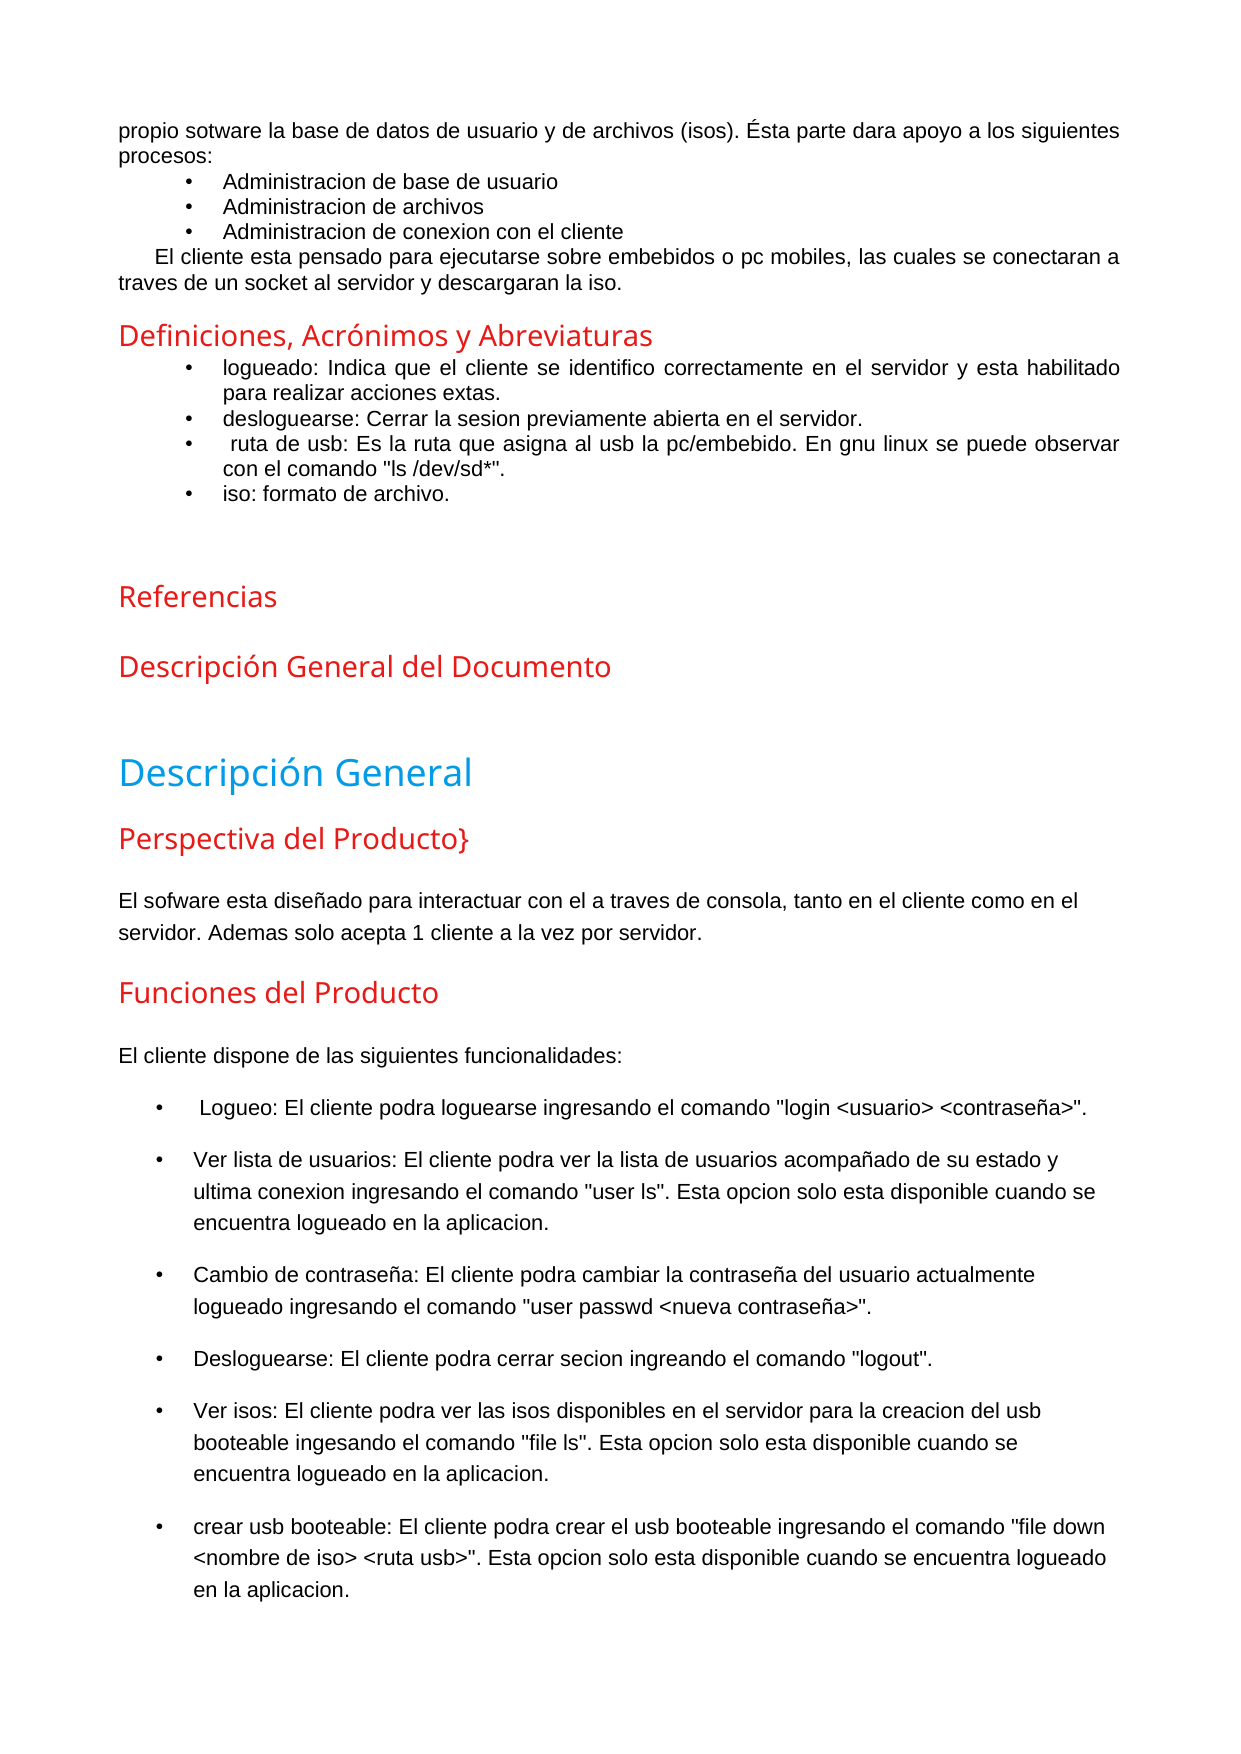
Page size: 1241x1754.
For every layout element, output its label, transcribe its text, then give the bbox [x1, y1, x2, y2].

text propio sotware la base de datos de usuario y de archivos (isos). Ésta parte dara apoyo a los siguientes procesos: [118, 118, 1122, 168]
text Funciones del Producto [118, 972, 1122, 1012]
text Perspectiva del Producto} [118, 818, 1122, 858]
list ruta de usb: Es la ruta que asigna al usb la pc/embebido. En gnu linux se puede observar con el comando "ls /dev/sd*". [185, 431, 1122, 481]
text Descripción General del Documento [118, 646, 1122, 686]
list iso: formato de archivo. [185, 481, 1122, 506]
text El sofware esta diseñado para interactuar con el a traves de consola, tanto en el cliente como en el servidor. Ademas solo acepta 1 cliente a la vez por servidor. [118, 888, 1122, 945]
list Logueo: El cliente podra loguearse ingresando el comando "login <usuario> <contraseña>". [156, 1095, 1122, 1120]
list Desloguearse: El cliente podra cerrar secion ingreando el comando "logout". [156, 1346, 1122, 1371]
list Ver isos: El cliente podra ver las isos disponibles en el servidor para la creacion del usb booteable ingesando el comando "file ls". Esta opcion solo esta disponible cuando se encuentra logueado en la aplicacion. [156, 1398, 1122, 1486]
list Administracion de archivos [185, 194, 1122, 219]
list desloguearse: Cerrar la sesion previamente abierta en el servidor. [185, 406, 1122, 431]
text Definiciones, Acrónimos y Abreviaturas [118, 315, 1122, 355]
text Descripción General [118, 746, 1122, 797]
list Administracion de conexion con el cliente [185, 219, 1122, 244]
text El cliente esta pensado para ejecutarse sobre embebidos o pc mobiles, las cuales se conectaran a traves de un socket al servidor y descargaran la iso. [118, 244, 1122, 294]
text Referencias [118, 576, 1122, 616]
text El cliente dispone de las siguientes funcionalidades: [118, 1042, 1122, 1068]
list Administracion de base de usuario [185, 168, 1122, 194]
list Cambio de contraseña: El cliente podra cambiar la contraseña del usuario actualmente logueado ingresando el comando "user passwd <nueva contraseña>". [156, 1262, 1122, 1319]
list Ver lista de usuarios: El cliente podra ver la lista de usuarios acompañado de su estado y ultima conexion ingresando el comando "user ls". Esta opcion solo esta disponible cuando se encuentra logueado en la aplicacion. [156, 1147, 1122, 1235]
list logueado: Indica que el cliente se identifico correctamente en el servidor y esta habilitado para realizar acciones extas. [185, 355, 1122, 406]
list crear usb booteable: El cliente podra crear el usb booteable ingresando el comando "file down <nombre de iso> <ruta usb>". Esta opcion solo esta disponible cuando se encuentra logueado en la aplicacion. [156, 1513, 1122, 1602]
